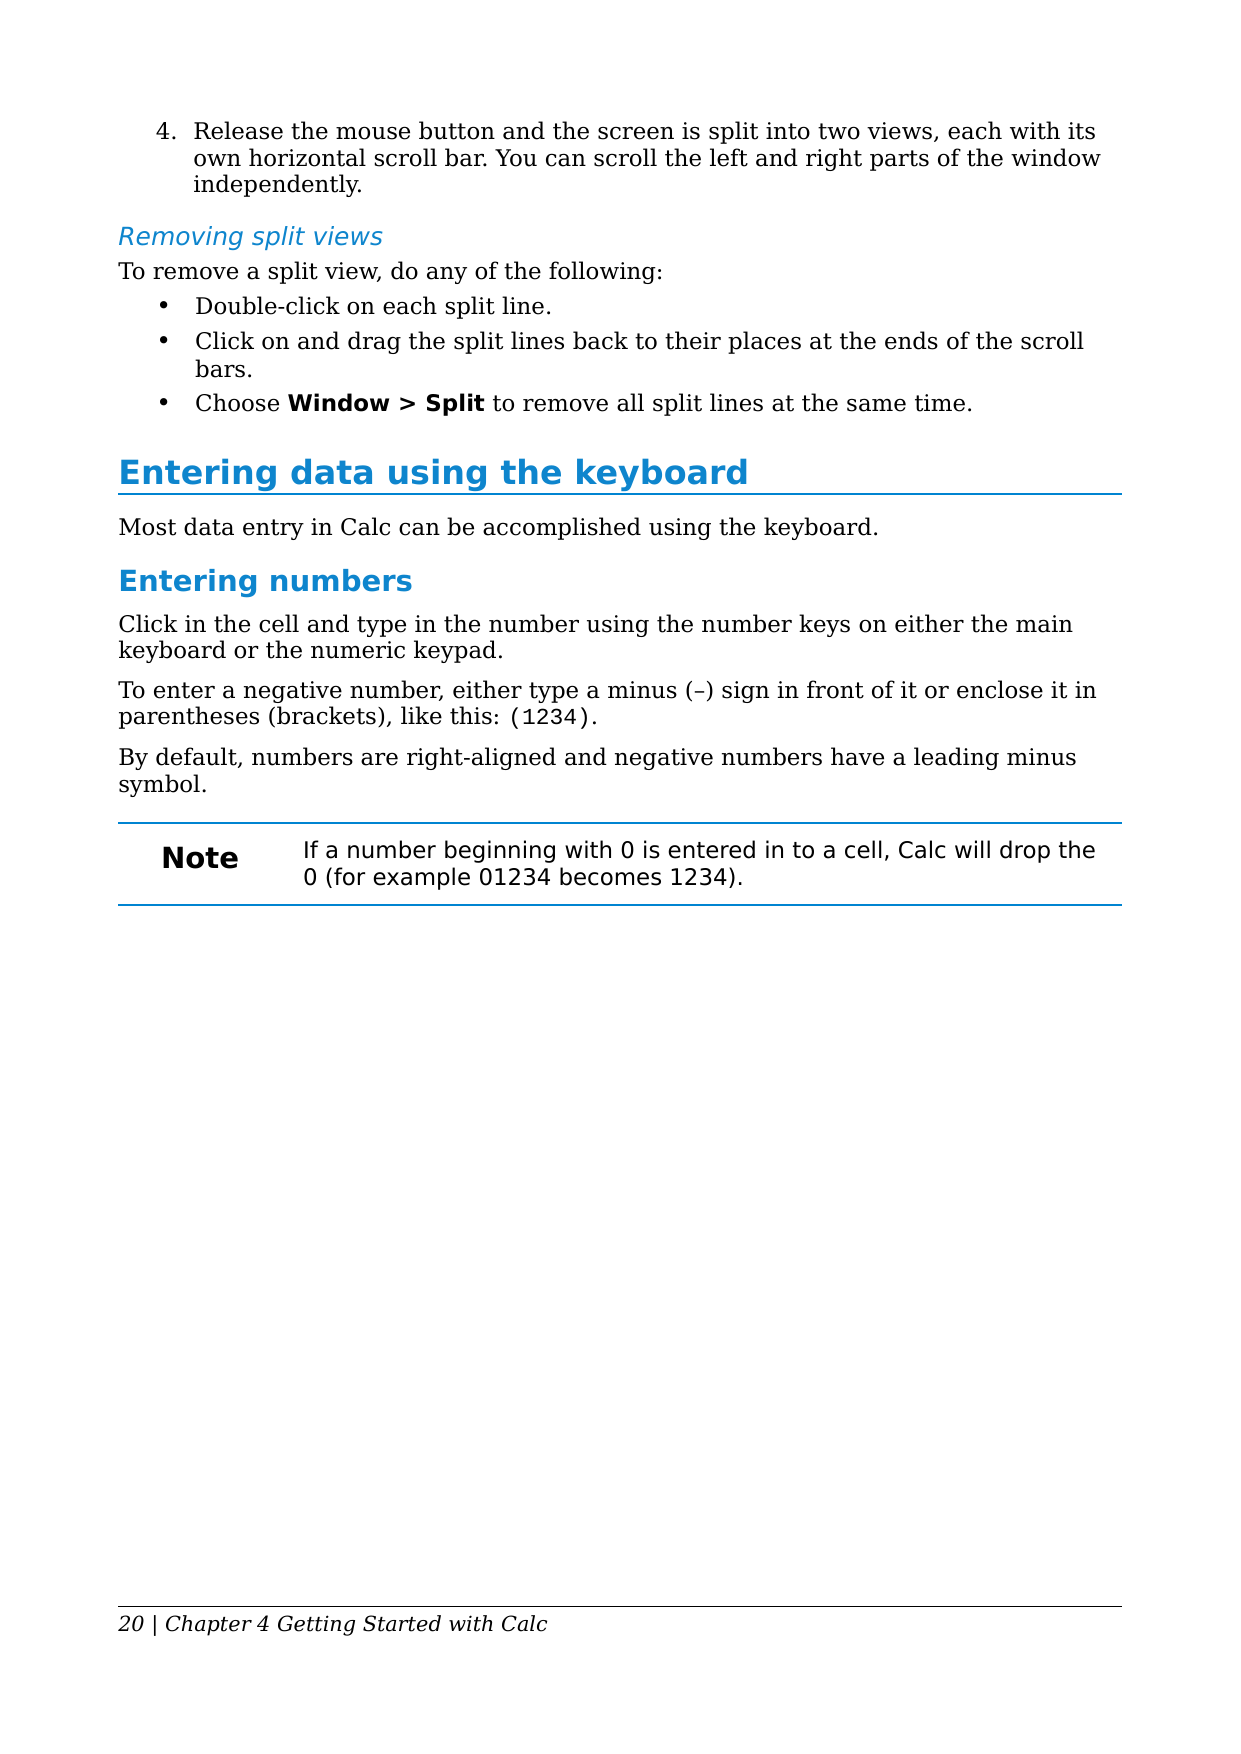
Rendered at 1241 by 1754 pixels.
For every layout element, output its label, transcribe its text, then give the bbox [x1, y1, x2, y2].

list Choose Window > Split to remove all split lines at the same time. [156, 389, 1128, 418]
list Double-click on each split line. [156, 291, 1122, 320]
text To enter a negative number, either type a minus (–) sign in front of it or enclose it in parentheses (brackets), like this: (1234). [118, 677, 1122, 732]
text Most data entry in Calc can be accomplished using the keyboard. [118, 514, 1122, 540]
list To remove a split view, do any of the following: [118, 258, 1122, 285]
list Click on and drag the split lines back to their places at the ends of the scroll bars. [156, 327, 1122, 382]
list Release the mouse button and the screen is split into two views, each with its own horizontal scroll bar. You can scroll the left and right parts of the window independently. [156, 118, 1122, 198]
subtitle Removing split views [118, 222, 1122, 252]
subtitle Entering numbers [118, 564, 1122, 598]
text By default, numbers are right-aligned and negative numbers have a leading minus symbol. [118, 744, 1122, 797]
table_header If a number beginning with 0 is entered in to a cell, Calc will drop the 0 (for example 01234 becomes 1234). [281, 824, 1122, 904]
text Click in the cell and type in the number using the number keys on either the main keyboard or the numeric keypad. [118, 611, 1122, 664]
table_header Note [118, 824, 281, 904]
subtitle Entering data using the keyboard [118, 454, 1122, 493]
